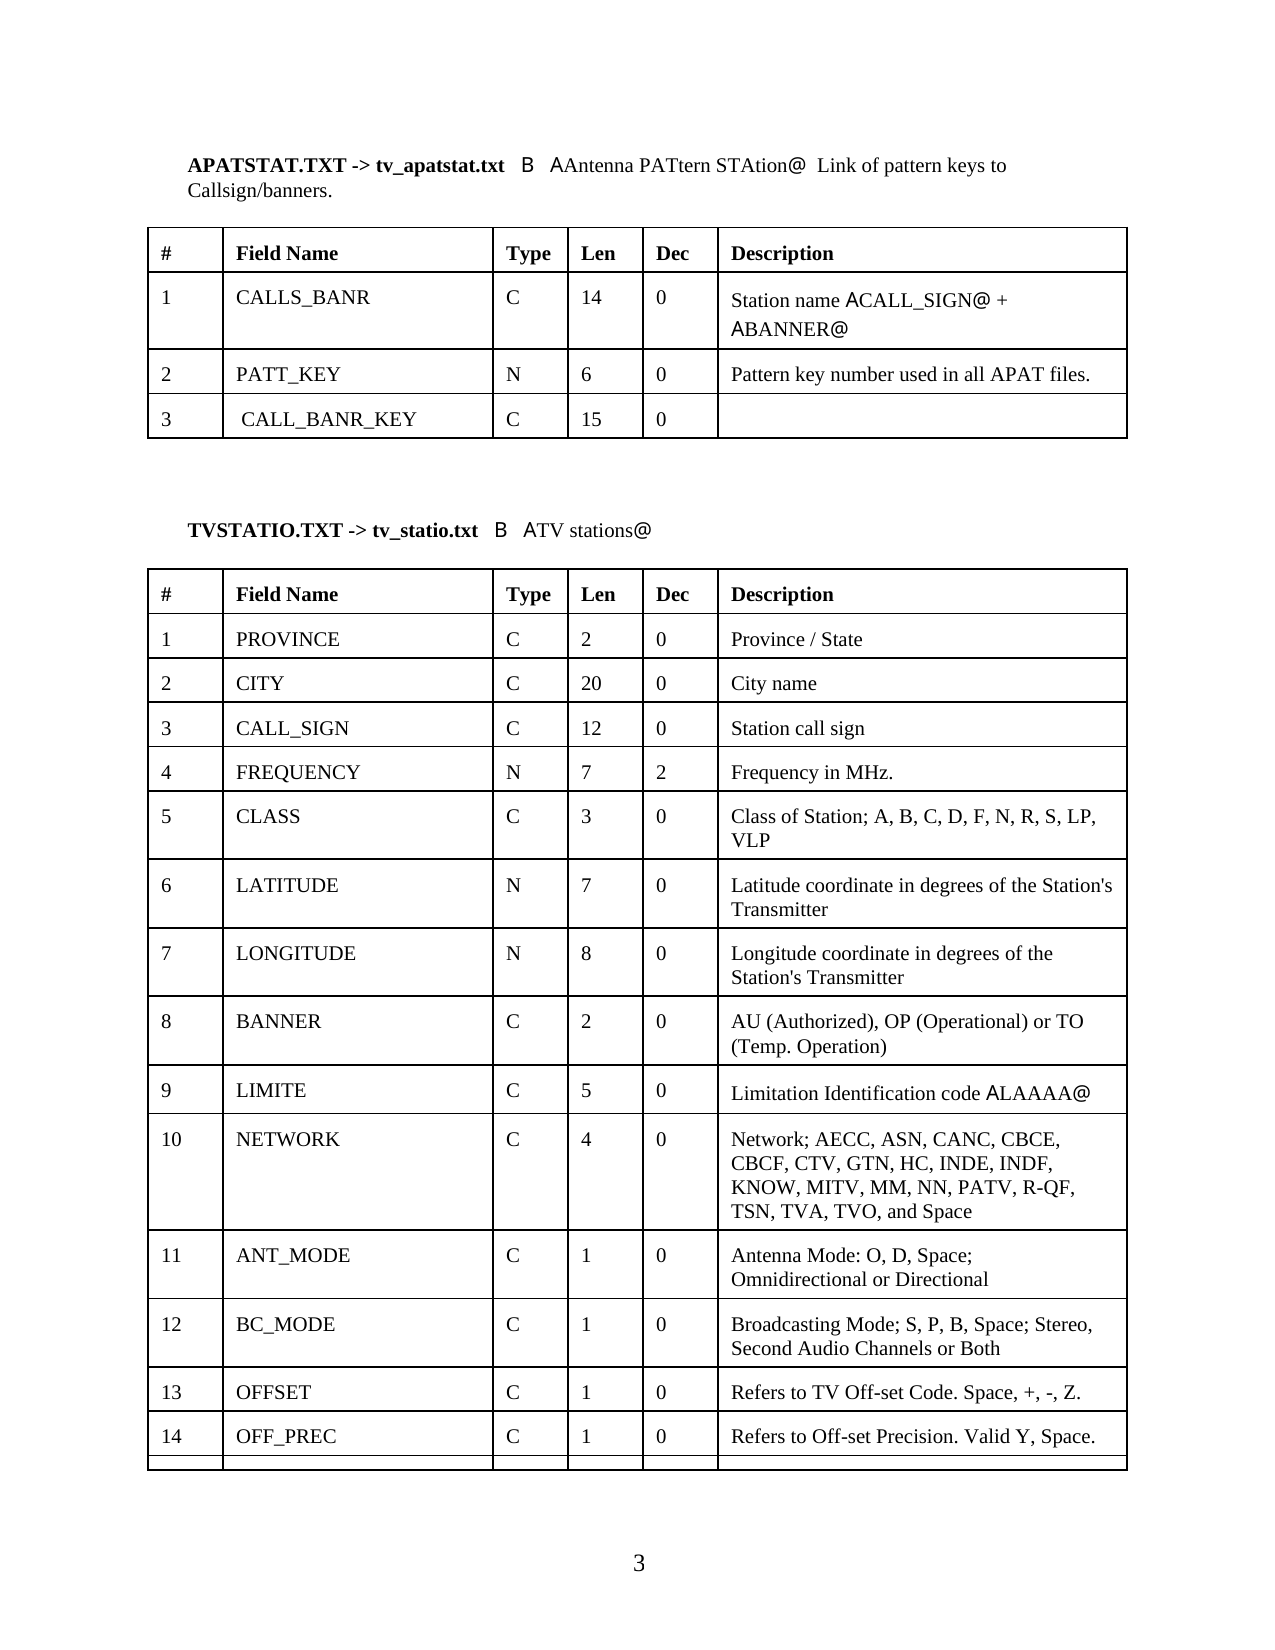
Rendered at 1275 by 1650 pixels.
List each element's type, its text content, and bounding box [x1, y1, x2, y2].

table_header Field Name [224, 570, 492, 612]
table_cell 0 [644, 1299, 717, 1366]
table_cell [719, 1456, 1126, 1469]
table_cell 2 [149, 350, 222, 392]
table_cell 7 [569, 747, 642, 790]
table_cell BANNER [224, 997, 492, 1064]
table_cell [644, 1456, 717, 1469]
table_cell [719, 394, 1126, 437]
table_cell 1 [149, 614, 222, 657]
table_header Description [719, 570, 1126, 612]
table_cell N [494, 350, 567, 392]
table_cell 2 [149, 659, 222, 701]
table_header Dec [644, 570, 717, 612]
table_cell 7 [569, 860, 642, 927]
table_cell C [494, 659, 567, 701]
table_cell N [494, 929, 567, 995]
table_cell LIMITE [224, 1066, 492, 1112]
table_cell C [494, 792, 567, 858]
table_cell Broadcasting Mode; S, P, B, Space; Stereo, Second Audio Channels or Both [719, 1299, 1126, 1366]
table_cell NETWORK [224, 1114, 492, 1229]
table_cell CLASS [224, 792, 492, 858]
table_cell CALLS_BANR [224, 273, 492, 348]
table_cell 3 [149, 703, 222, 746]
table_header Type [494, 228, 567, 271]
table_cell C [494, 1299, 567, 1366]
table_cell 5 [569, 1066, 642, 1112]
table_cell PROVINCE [224, 614, 492, 657]
table_cell 1 [569, 1368, 642, 1410]
table_cell 0 [644, 1066, 717, 1112]
table_cell Frequency in MHz. [719, 747, 1126, 790]
table_cell [494, 1456, 567, 1469]
table_cell Antenna Mode: O, D, Space; Omnidirectional or Directional [719, 1231, 1126, 1297]
table_cell C [494, 1114, 567, 1229]
table_cell Station name ACALL_SIGN@ + ABANNER@ [719, 273, 1126, 348]
table_cell 20 [569, 659, 642, 701]
table_cell 2 [644, 747, 717, 790]
table_cell CITY [224, 659, 492, 701]
table_cell 3 [149, 394, 222, 437]
table_cell 0 [644, 703, 717, 746]
table_cell 1 [569, 1299, 642, 1366]
table_cell 0 [644, 659, 717, 701]
table_cell 8 [149, 997, 222, 1064]
table_cell 0 [644, 1114, 717, 1229]
table_cell 0 [644, 860, 717, 927]
table_cell C [494, 1412, 567, 1454]
table_cell City name [719, 659, 1126, 701]
table_cell [569, 1456, 642, 1469]
table_cell C [494, 1231, 567, 1297]
table_cell 10 [149, 1114, 222, 1229]
table_cell 6 [569, 350, 642, 392]
table_cell CALL_BANR_KEY [224, 394, 492, 437]
table_cell N [494, 860, 567, 927]
table_cell C [494, 997, 567, 1064]
table_cell [149, 1456, 222, 1469]
table_cell Station call sign [719, 703, 1126, 746]
table_cell 12 [149, 1299, 222, 1366]
table_cell 0 [644, 350, 717, 392]
table_cell Latitude coordinate in degrees of the Station's Transmitter [719, 860, 1126, 927]
table_cell 3 [569, 792, 642, 858]
text TVSTATIO.TXT -> tv_statio.txt B ATV stations@ [187, 516, 1087, 544]
table_header Type [494, 570, 567, 612]
table_cell Network; AECC, ASN, CANC, CBCE, CBCF, CTV, GTN, HC, INDE, INDF, KNOW, MITV, MM, NN, PATV, R‑QF, TSN, TVA, TVO, and Space [719, 1114, 1126, 1229]
table_cell 11 [149, 1231, 222, 1297]
table_cell 0 [644, 1368, 717, 1410]
table_header Len [569, 570, 642, 612]
table_cell 12 [569, 703, 642, 746]
table_cell 4 [149, 747, 222, 790]
table_cell 0 [644, 614, 717, 657]
table_cell Province / State [719, 614, 1126, 657]
table_cell 2 [569, 997, 642, 1064]
table_cell C [494, 394, 567, 437]
table_cell OFF_PREC [224, 1412, 492, 1454]
table_cell 14 [149, 1412, 222, 1454]
table_cell 0 [644, 792, 717, 858]
table_cell 1 [569, 1412, 642, 1454]
table_cell 6 [149, 860, 222, 927]
table_cell 5 [149, 792, 222, 858]
table_cell CALL_SIGN [224, 703, 492, 746]
table_cell BC_MODE [224, 1299, 492, 1366]
table_cell 2 [569, 614, 642, 657]
table_cell 0 [644, 929, 717, 995]
table_cell 1 [569, 1231, 642, 1297]
table_cell ANT_MODE [224, 1231, 492, 1297]
table_cell C [494, 1066, 567, 1112]
table_cell PATT_KEY [224, 350, 492, 392]
table_header Field Name [224, 228, 492, 271]
table_cell 0 [644, 997, 717, 1064]
table_cell 15 [569, 394, 642, 437]
table_cell C [494, 1368, 567, 1410]
table_cell LATITUDE [224, 860, 492, 927]
table_cell 0 [644, 1412, 717, 1454]
table_cell 0 [644, 394, 717, 437]
table_header Len [569, 228, 642, 271]
table_cell Longitude coordinate in degrees of the Station's Transmitter [719, 929, 1126, 995]
table_cell C [494, 273, 567, 348]
table_header Dec [644, 228, 717, 271]
table_cell 14 [569, 273, 642, 348]
table_cell 9 [149, 1066, 222, 1112]
text APATSTAT.TXT -> tv_apatstat.txt B AAntenna PATtern STAtion@ Link of pattern keys to Callsign/banners. [187, 150, 1087, 202]
table_cell C [494, 703, 567, 746]
table_cell OFFSET [224, 1368, 492, 1410]
table_cell 0 [644, 273, 717, 348]
table_cell 4 [569, 1114, 642, 1229]
table_cell Refers to TV Off‑set Code. Space, +, ‑, Z. [719, 1368, 1126, 1410]
table_cell FREQUENCY [224, 747, 492, 790]
table_cell 13 [149, 1368, 222, 1410]
table_cell Pattern key number used in all APAT files. [719, 350, 1126, 392]
table_cell N [494, 747, 567, 790]
table_header Description [719, 228, 1126, 271]
table_cell 7 [149, 929, 222, 995]
table_cell C [494, 614, 567, 657]
table_cell Refers to Off‑set Precision. Valid Y, Space. [719, 1412, 1126, 1454]
table_cell 1 [149, 273, 222, 348]
table_cell Class of Station; A, B, C, D, F, N, R, S, LP, VLP [719, 792, 1126, 858]
table_cell AU (Authorized), OP (Operational) or TO (Temp. Operation) [719, 997, 1126, 1064]
table_cell Limitation Identification code ALAAAA@ [719, 1066, 1126, 1112]
table_header # [149, 228, 222, 271]
table_cell 8 [569, 929, 642, 995]
table_cell [224, 1456, 492, 1469]
table_cell 0 [644, 1231, 717, 1297]
table_cell LONGITUDE [224, 929, 492, 995]
table_header # [149, 570, 222, 612]
